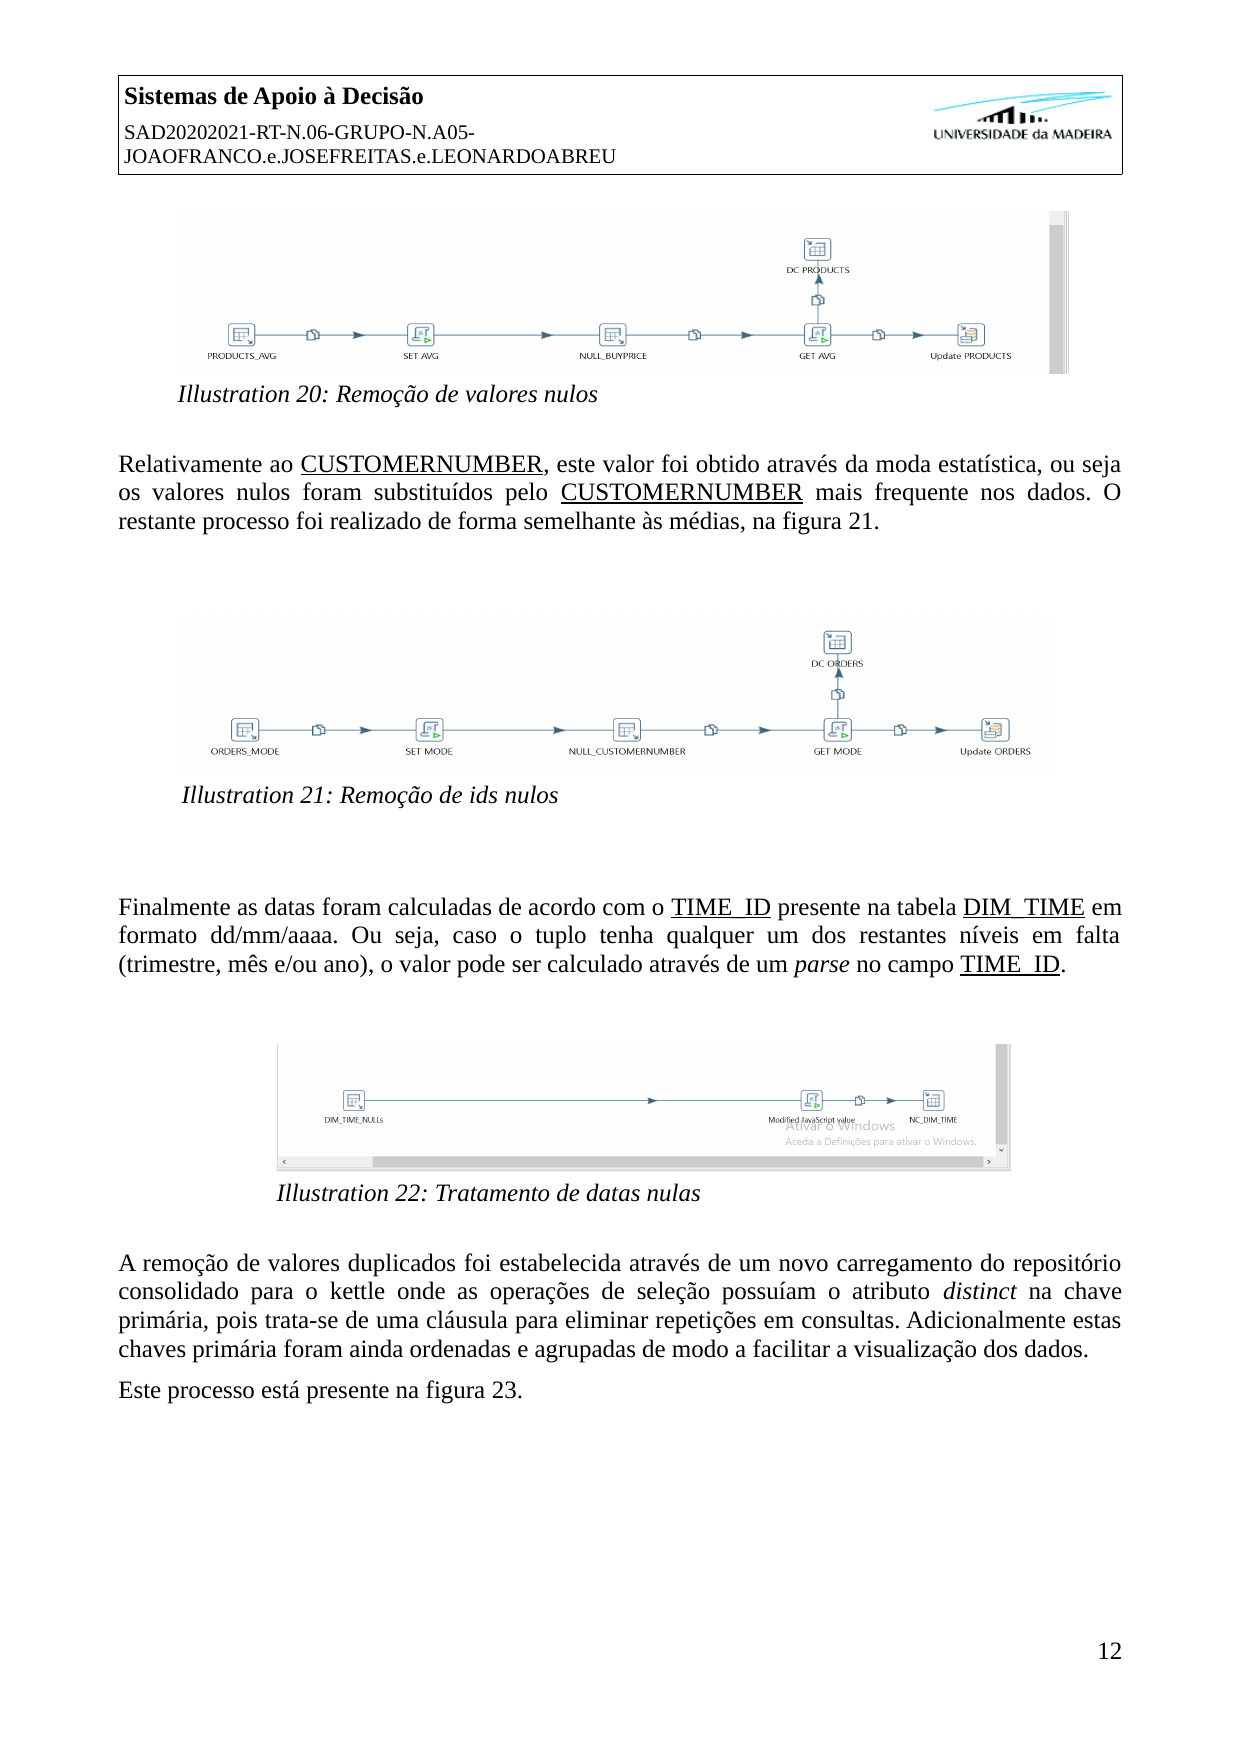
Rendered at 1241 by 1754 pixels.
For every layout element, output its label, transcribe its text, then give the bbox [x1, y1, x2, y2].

picture [177, 211, 1069, 374]
text Illustration 22: Tratamento de datas nulas [276, 1044, 1011, 1206]
text Illustration 20: Remoção de valores nulos [177, 374, 1069, 407]
picture [181, 611, 1056, 776]
picture [919, 80, 1120, 146]
text Este processo está presente na figura 23. [118, 1375, 1122, 1404]
text Finalmente as datas foram calculadas de acordo com o TIME_ID presente na tabela DIM_TIME em formato dd/mm/aaaa. Ou seja, caso o tuplo tenha qualquer um dos restantes níveis em falta (trimestre, mês e/ou ano), o valor pode ser calculado através de um parse no campo TIME_ID. [118, 892, 1122, 978]
text Illustration 21: Remoção de ids nulos [181, 776, 1055, 809]
text A remoção de valores duplicados foi estabelecida através de um novo carregamento do repositório consolidado para o kettle onde as operações de seleção possuíam o atributo distinct na chave primária, pois trata-se de uma cláusula para eliminar repetições em consultas. Adicionalmente estas chaves primária foram ainda ordenadas e agrupadas de modo a facilitar a visualização dos dados. [118, 1248, 1122, 1363]
text Relativamente ao CUSTOMERNUMBER, este valor foi obtido através da moda estatística, ou seja os valores nulos foram substituídos pelo CUSTOMERNUMBER mais frequente nos dados. O restante processo foi realizado de forma semelhante às médias, na figura 21. [118, 449, 1122, 535]
